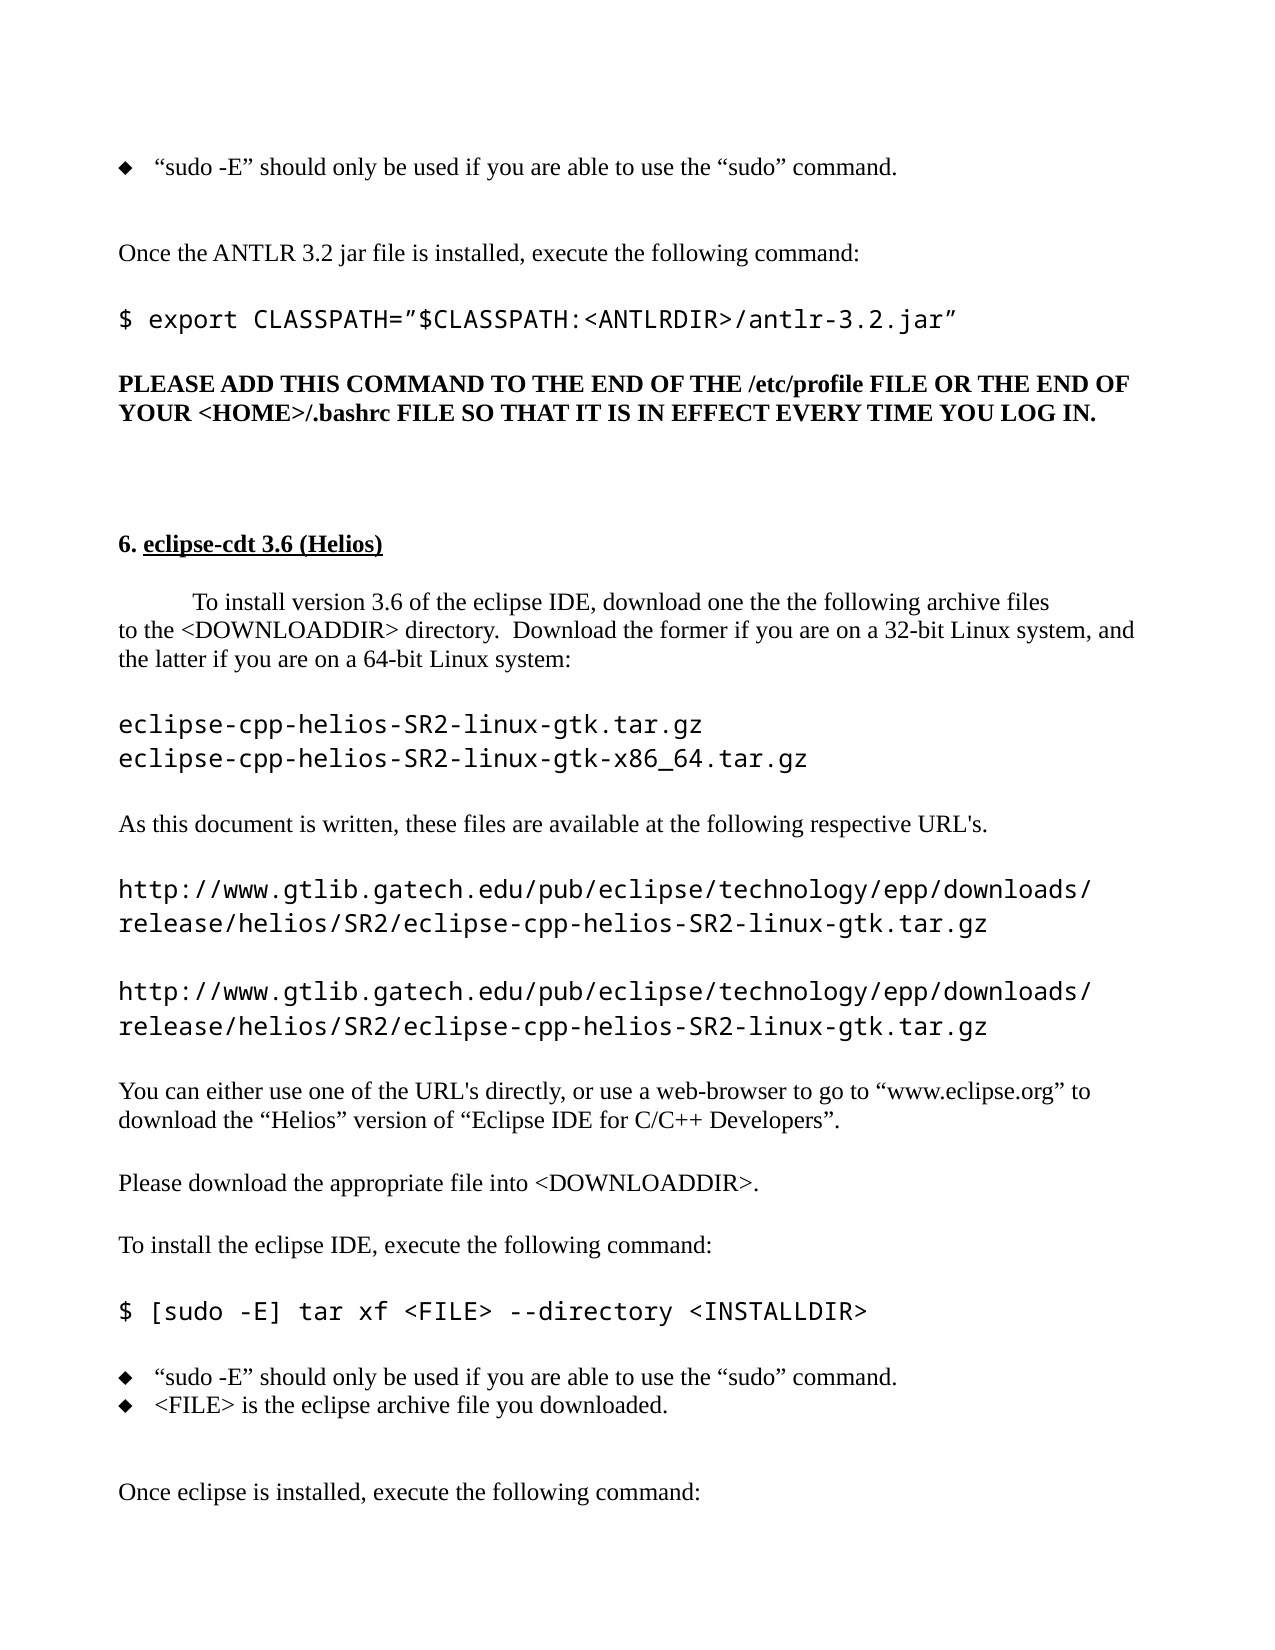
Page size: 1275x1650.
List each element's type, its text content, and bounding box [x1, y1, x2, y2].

list “sudo -E” should only be used if you are able to use the “sudo” command. [118, 152, 1157, 181]
text $ export CLASSPATH=”$CLASSPATH:<ANTLRDIR>/antlr-3.2.jar” [118, 301, 1157, 335]
text 6. eclipse-cdt 3.6 (Helios) [118, 529, 1157, 558]
text Please download the appropriate file into <DOWNLOADDIR>. [118, 1168, 1157, 1197]
text To install version 3.6 of the eclipse IDE, download one the the following archive files to the <DOWNLOADDIR> directory. Download the former if you are on a 32-bit Linux system, and the latter if you are on a 64-bit Linux system: [118, 587, 1157, 673]
list “sudo -E” should only be used if you are able to use the “sudo” command. [118, 1362, 1157, 1390]
text eclipse-cpp-helios-SR2-linux-gtk-x86_64.tar.gz [118, 741, 1157, 775]
text As this document is written, these files are available at the following respective URL's. [118, 809, 1157, 838]
text To install the eclipse IDE, execute the following command: [118, 1231, 1157, 1259]
text Once eclipse is installed, execute the following command: [118, 1477, 1157, 1505]
text Once the ANTLR 3.2 jar file is installed, execute the following command: [118, 238, 1157, 267]
text $ [sudo -E] tar xf <FILE> --directory <INSTALLDIR> [118, 1293, 1157, 1327]
text http://www.gtlib.gatech.edu/pub/eclipse/technology/epp/downloads/release/helios/SR2/eclipse-cpp-helios-SR2-linux-gtk.tar.gz [118, 872, 1157, 940]
text PLEASE ADD THIS COMMAND TO THE END OF THE /etc/profile FILE OR THE END OF YOUR <HOME>/.bashrc FILE SO THAT IT IS IN EFFECT EVERY TIME YOU LOG IN. [118, 369, 1157, 427]
text You can either use one of the URL's directly, or use a web-browser to go to “www.eclipse.org” to download the “Helios” version of “Eclipse IDE for C/C++ Developers”. [118, 1076, 1157, 1134]
text http://www.gtlib.gatech.edu/pub/eclipse/technology/epp/downloads/release/helios/SR2/eclipse-cpp-helios-SR2-linux-gtk.tar.gz [118, 974, 1157, 1042]
text eclipse-cpp-helios-SR2-linux-gtk.tar.gz [118, 707, 1157, 741]
list <FILE> is the eclipse archive file you downloaded. [118, 1390, 1157, 1419]
